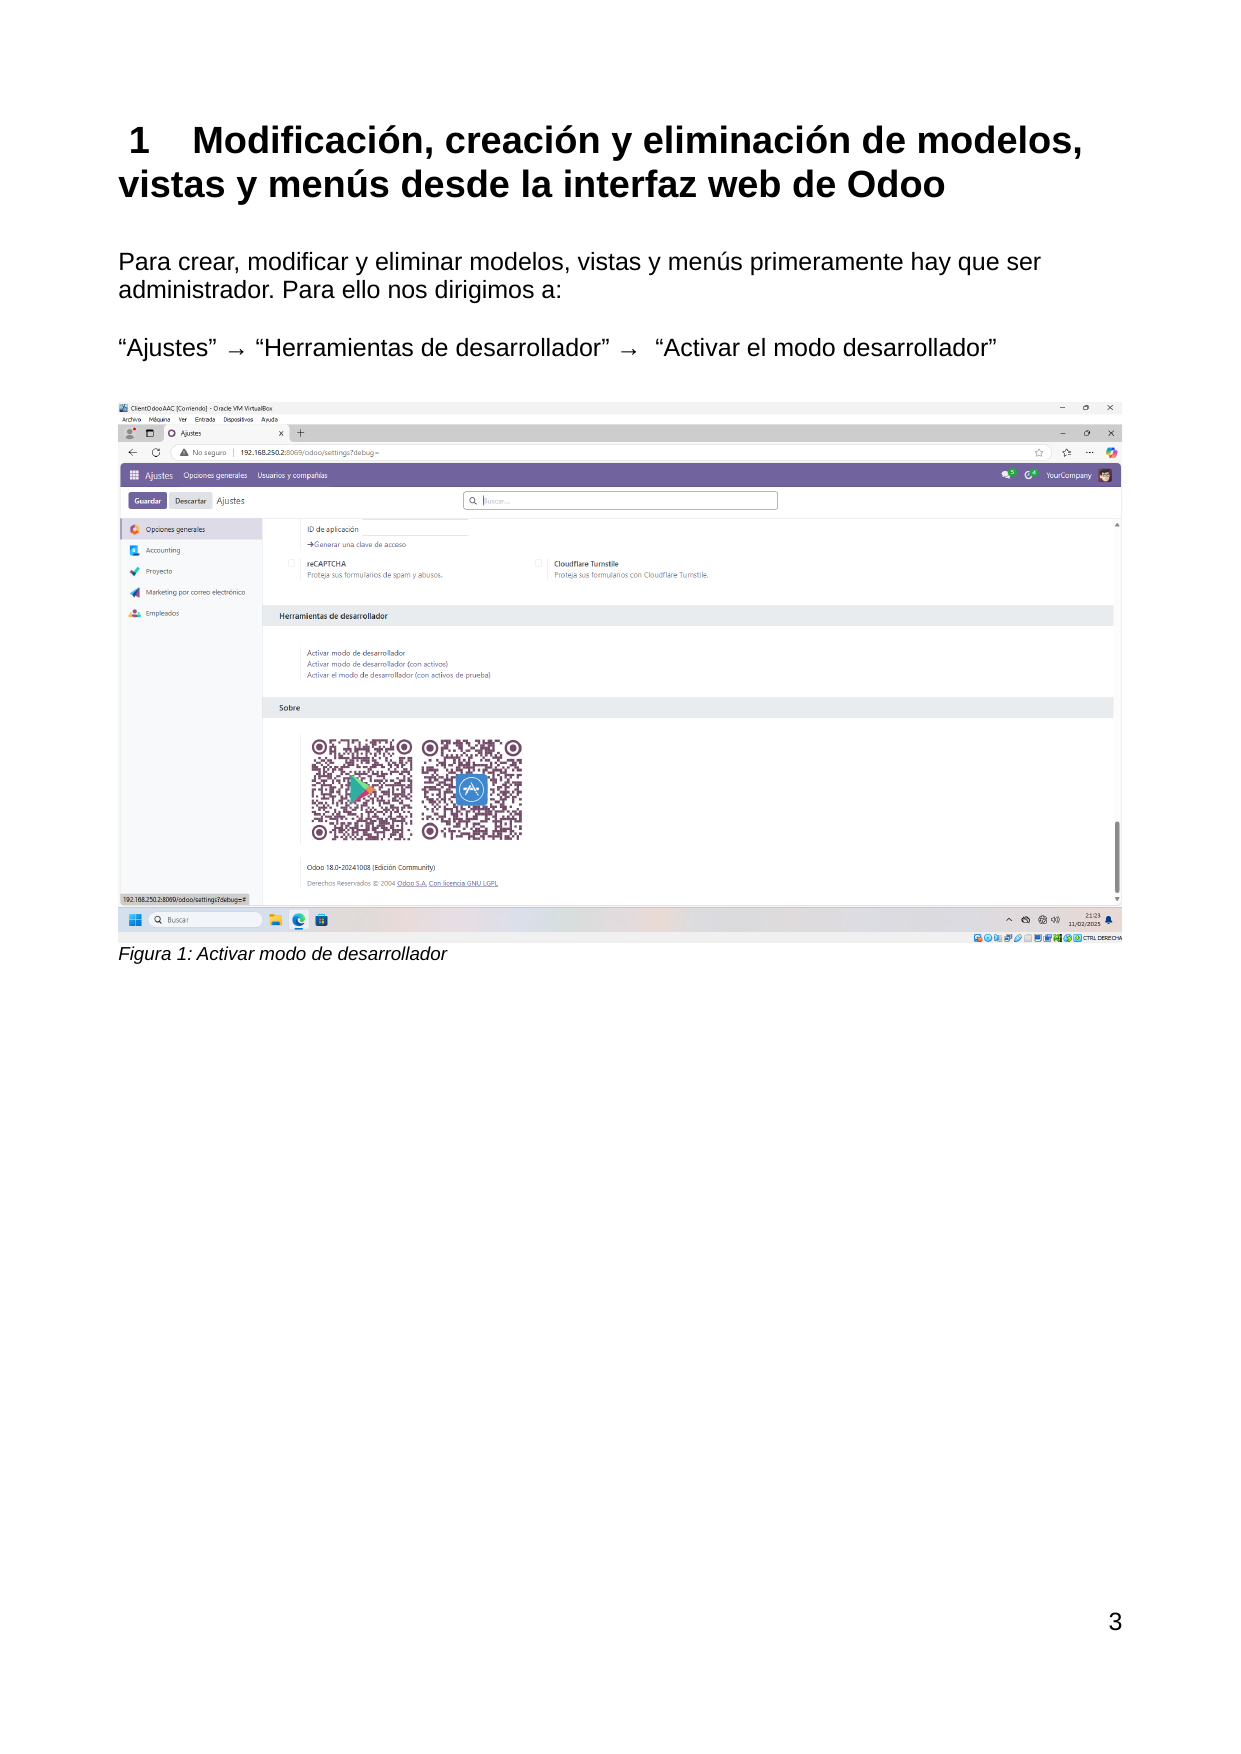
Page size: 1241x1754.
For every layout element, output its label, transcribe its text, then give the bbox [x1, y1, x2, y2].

subtitle Modificación, creación y eliminación de modelos, vistas y menús desde la interfaz web de Odoo [118, 118, 1122, 205]
text “Ajustes” → “Herramientas de desarrollador” → “Activar el modo desarrollador” [118, 333, 1122, 362]
picture [118, 402, 1123, 943]
text Para crear, modificar y eliminar modelos, vistas y menús primeramente hay que ser administrador. Para ello nos dirigimos a: [118, 247, 1122, 304]
text Figura 1: Activar modo de desarrollador [118, 943, 1122, 964]
